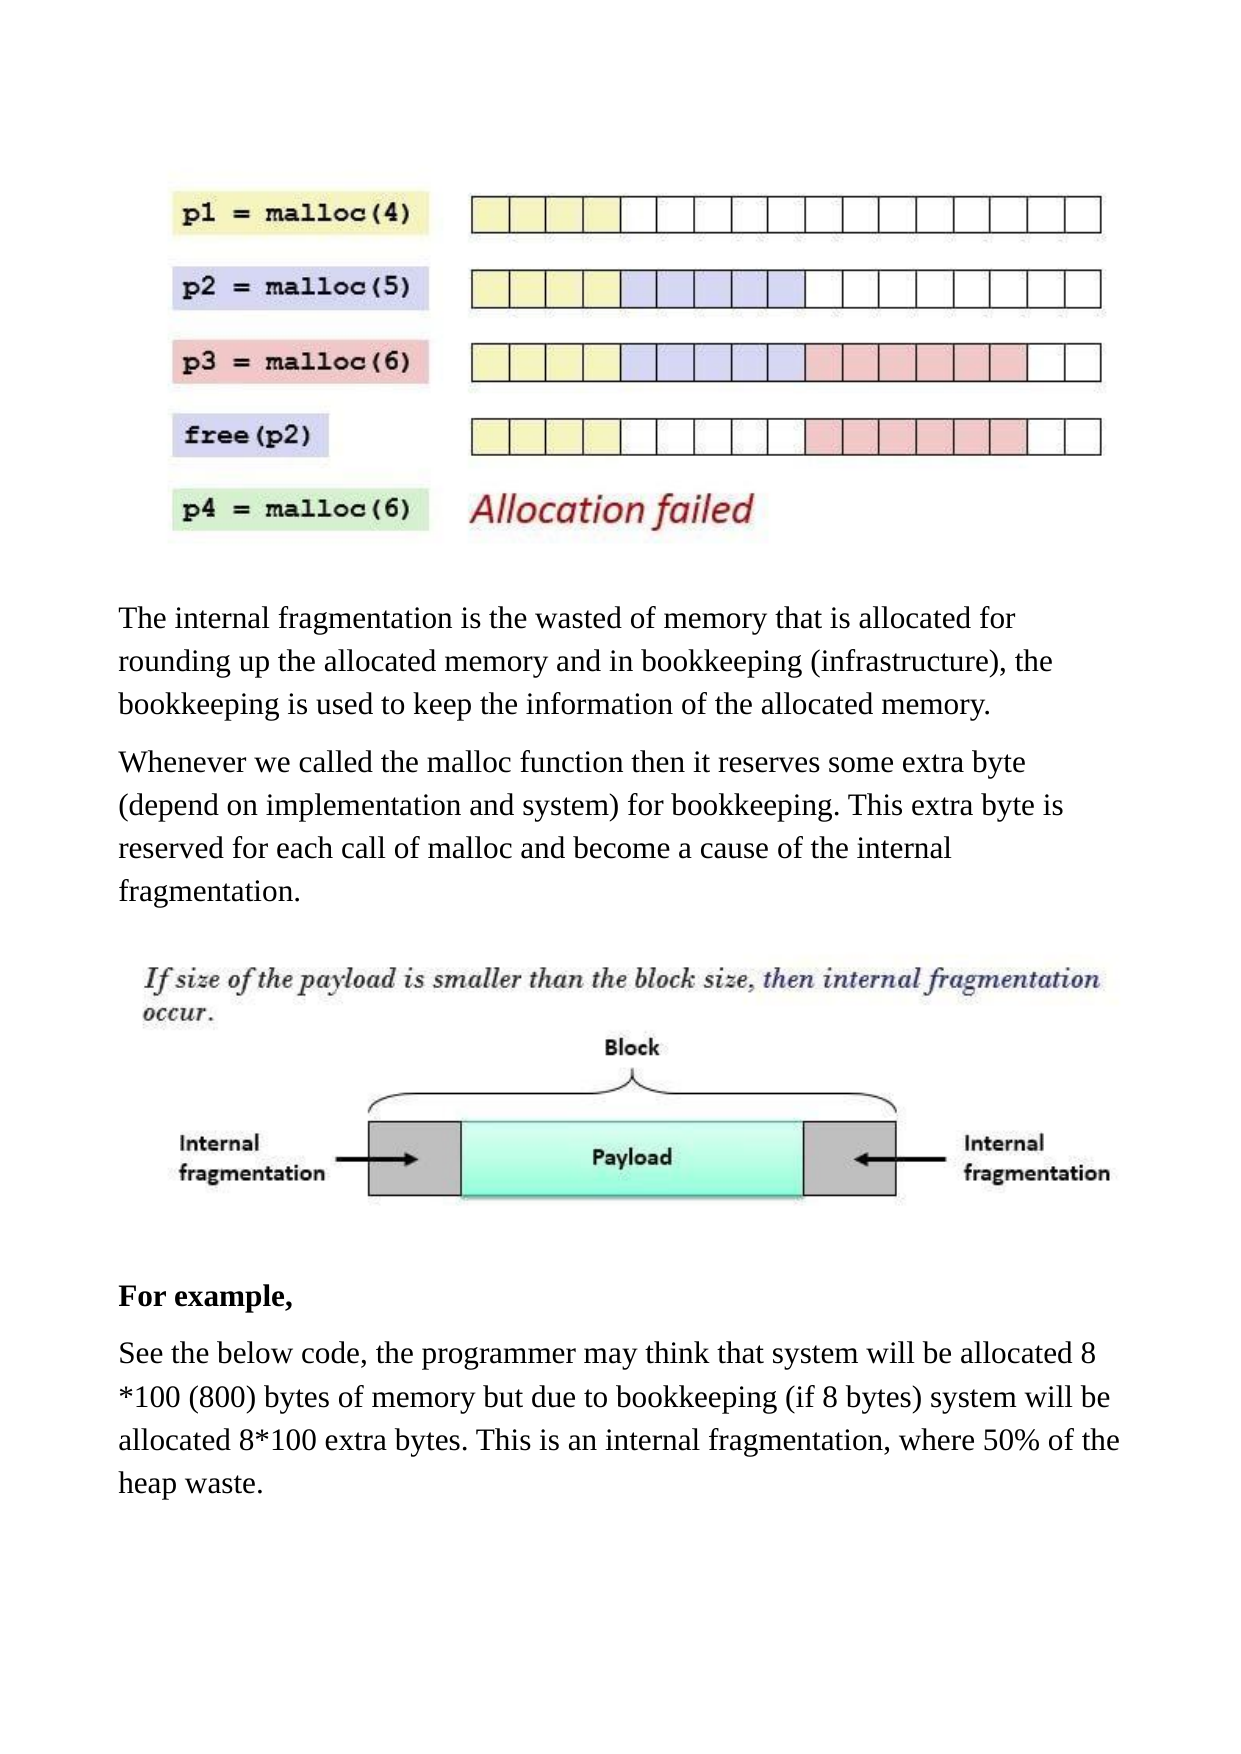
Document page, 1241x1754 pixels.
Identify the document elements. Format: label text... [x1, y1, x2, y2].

text Whenever we called the malloc function then it reserves some extra byte (depend on implementation and system) for bookkeeping. This extra byte is reserved for each call of malloc and become a cause of the internal fragmentation. [118, 743, 1122, 908]
text See the below code, the programmer may think that system will be allocated 8 *100 (800) bytes of memory but due to bookkeeping (if 8 bytes) system will be allocated 8*100 extra bytes. This is an internal fragmentation, where 50% of the heap waste. [118, 1335, 1122, 1500]
picture [118, 118, 1129, 578]
picture [118, 930, 1129, 1256]
text For example, [118, 1277, 1122, 1313]
text The internal fragmentation is the wasted of memory that is allocated for rounding up the allocated memory and in bookkeeping (infrastructure), the bookkeeping is used to keep the information of the allocated memory. [118, 599, 1122, 721]
